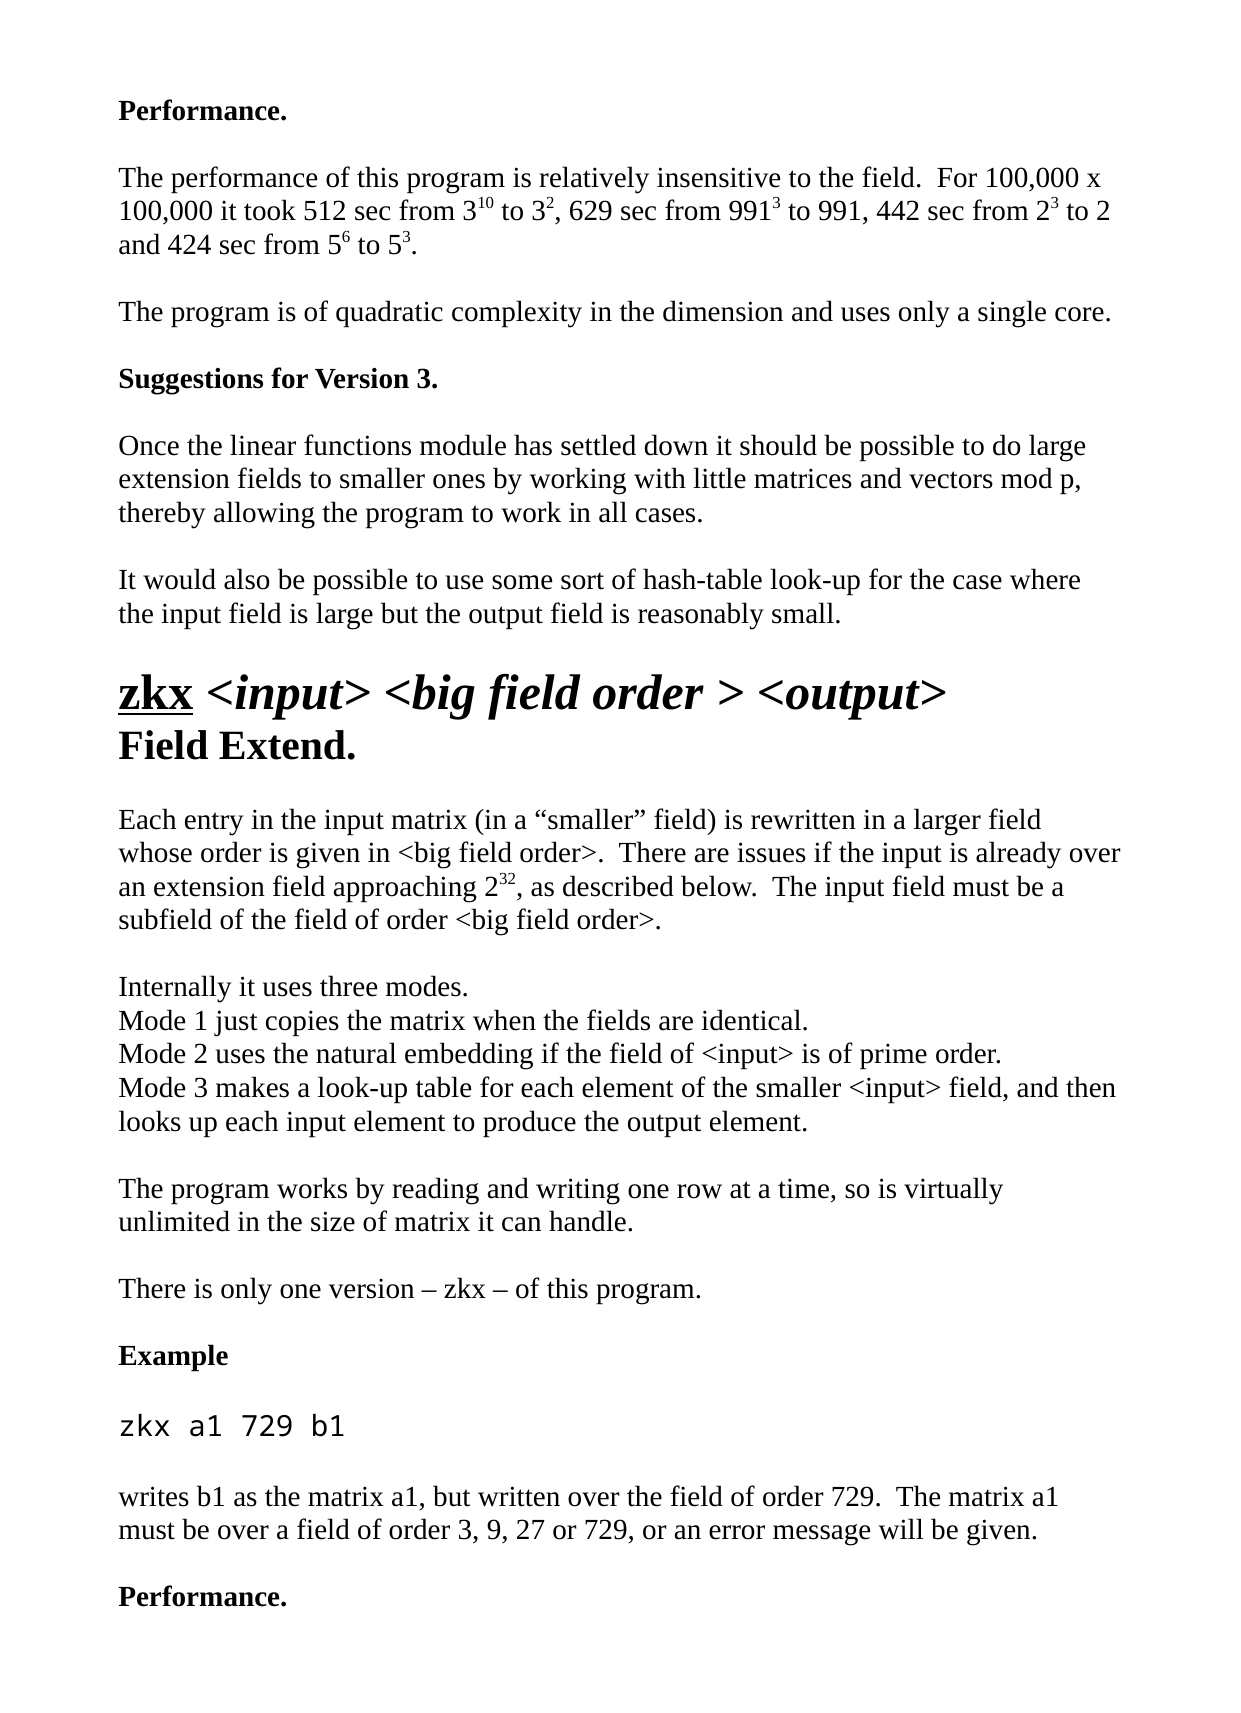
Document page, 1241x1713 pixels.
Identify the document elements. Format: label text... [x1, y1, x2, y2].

text Example [118, 1338, 1122, 1372]
text Internally it uses three modes. [118, 969, 1122, 1003]
text writes b1 as the matrix a1, but written over the field of order 729. The matrix a1 must be over a field of order 3, 9, 27 or 729, or an error message will be given. [118, 1479, 1122, 1546]
text Field Extend. [118, 720, 1122, 768]
text The program is of quadratic complexity in the dimension and uses only a single core. [118, 294, 1122, 327]
text zkx a1 729 b1 [118, 1406, 1122, 1445]
text Mode 2 uses the natural embedding if the field of <input> is of prime order. [118, 1037, 1122, 1070]
text Mode 1 just copies the matrix when the fields are identical. [118, 1003, 1122, 1037]
text Suggestions for Version 3. [118, 361, 1122, 394]
text Performance. [118, 93, 1122, 126]
text The program works by reading and writing one row at a time, so is virtually unlimited in the size of matrix it can handle. [118, 1171, 1122, 1238]
text Mode 3 makes a look-up table for each element of the smaller <input> field, and then looks up each input element to produce the output element. [118, 1070, 1122, 1137]
text There is only one version – zkx – of this program. [118, 1271, 1122, 1305]
text It would also be possible to use some sort of hash-table look-up for the case where the input field is large but the output field is reasonably small. [118, 562, 1122, 629]
text Performance. [118, 1579, 1122, 1613]
text zkx <input> <big field order > <output> [118, 663, 1122, 720]
text The performance of this program is relatively insensitive to the field. For 100,000 x 100,000 it took 512 sec from 310 to 32, 629 sec from 9913 to 991, 442 sec from 23 to 2 and 424 sec from 56 to 53. [118, 160, 1122, 260]
text Once the linear functions module has settled down it should be possible to do large extension fields to smaller ones by working with little matrices and vectors mod p, thereby allowing the program to work in all cases. [118, 428, 1122, 529]
text Each entry in the input matrix (in a “smaller” field) is rewritten in a larger field whose order is given in <big field order>. There are issues if the input is already over an extension field approaching 232, as described below. The input field must be a subfield of the field of order <big field order>. [118, 802, 1122, 936]
